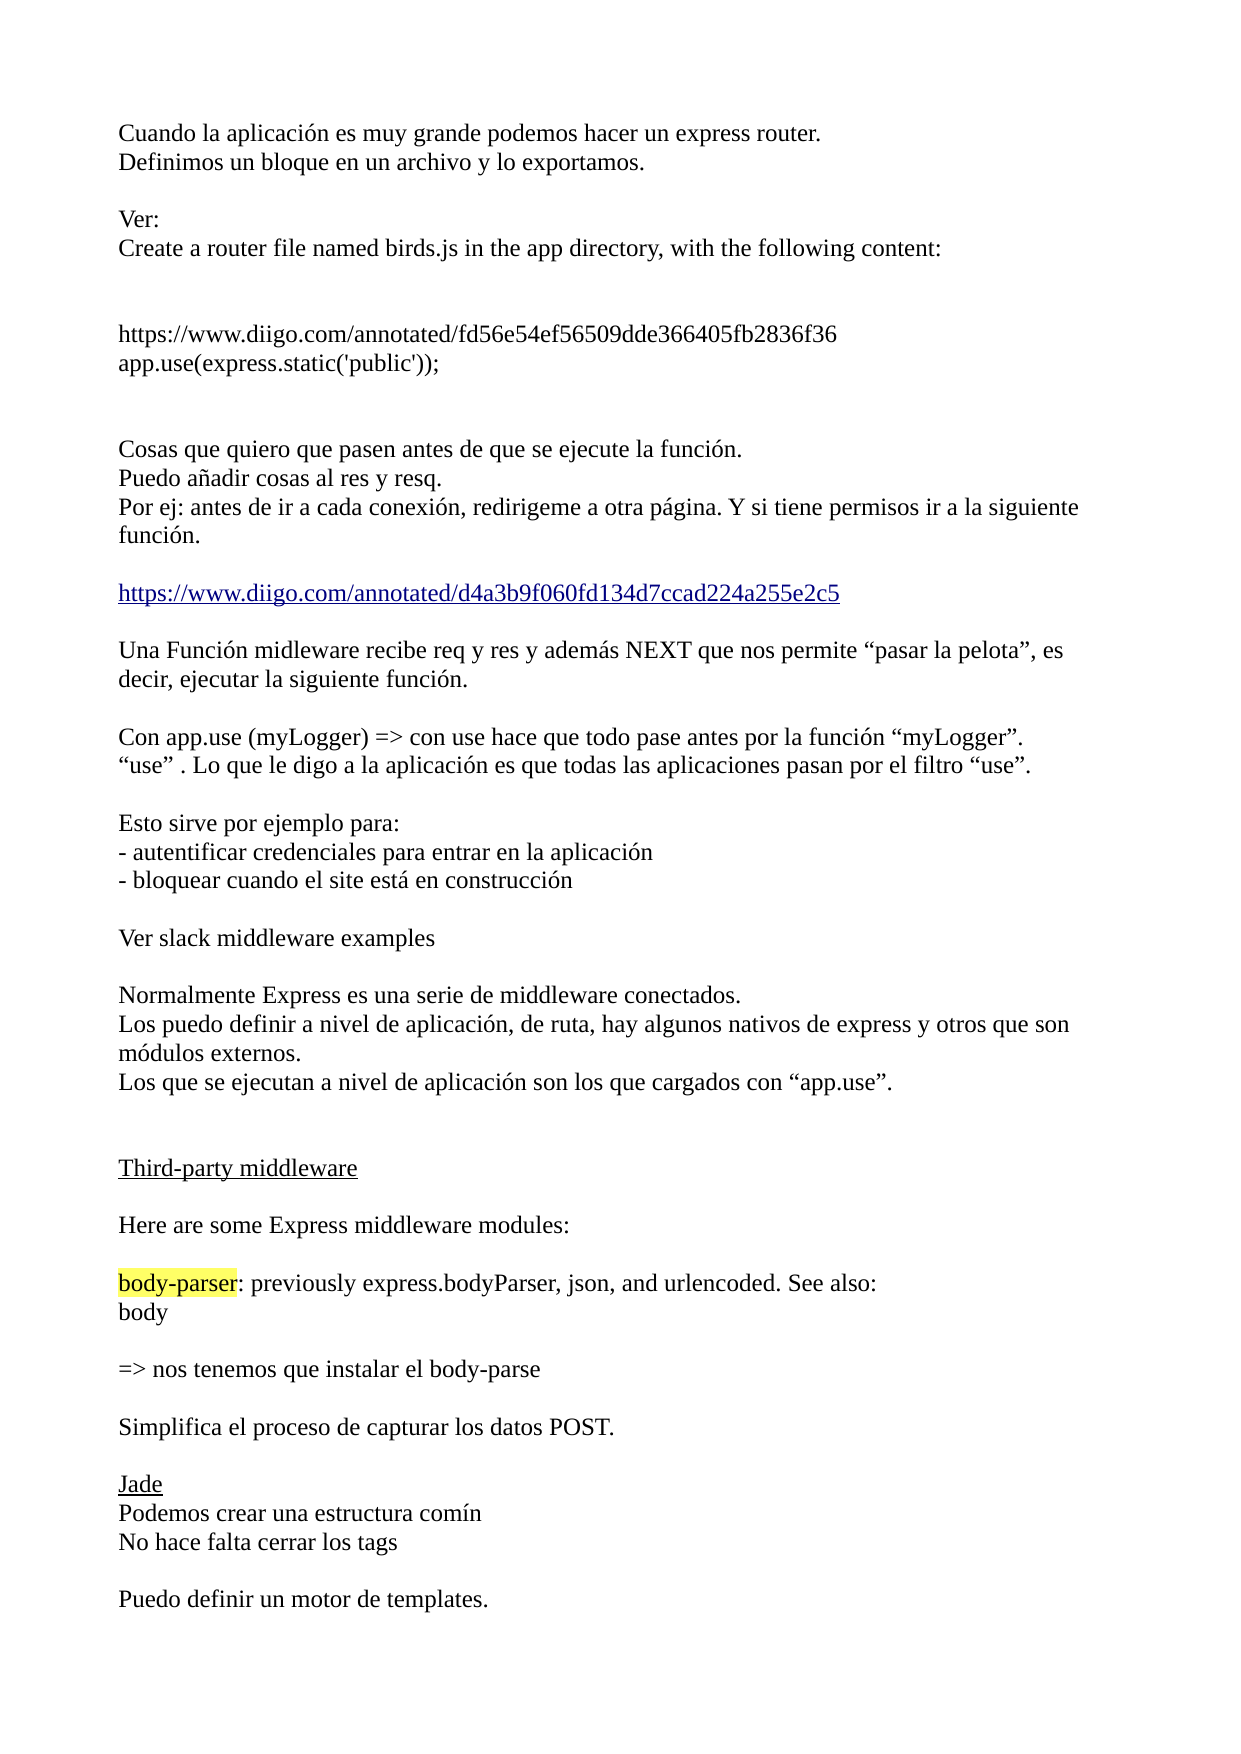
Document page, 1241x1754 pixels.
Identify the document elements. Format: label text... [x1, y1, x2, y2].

text Una Función midleware recibe req y res y además NEXT que nos permite “pasar la pelota”, es decir, ejecutar la siguiente función. [118, 636, 1122, 693]
text Normalmente Express es una serie de middleware conectados. [118, 981, 1122, 1009]
text Podemos crear una estructura comín [118, 1498, 1122, 1527]
text app.use(express.static('public')); [118, 348, 1122, 377]
text Here are some Express middleware modules: [118, 1211, 1122, 1239]
text Simplifica el proceso de capturar los datos POST. [118, 1412, 1122, 1441]
text - bloquear cuando el site está en construcción [118, 866, 1122, 894]
text “use” . Lo que le digo a la aplicación es que todas las aplicaciones pasan por el filtro “use”. [118, 751, 1122, 779]
text Puedo añadir cosas al res y resq. [118, 463, 1122, 492]
text Los puedo definir a nivel de aplicación, de ruta, hay algunos nativos de express y otros que son módulos externos. [118, 1009, 1122, 1067]
text Ver: [118, 204, 1122, 233]
text Por ej: antes de ir a cada conexión, redirigeme a otra página. Y si tiene permisos ir a la siguiente función. [118, 492, 1122, 549]
text Puedo definir un motor de templates. [118, 1584, 1122, 1613]
text Con app.use (myLogger) => con use hace que todo pase antes por la función “myLogger”. [118, 722, 1122, 751]
text Cosas que quiero que pasen antes de que se ejecute la función. [118, 434, 1122, 463]
text https://www.diigo.com/annotated/fd56e54ef56509dde366405fb2836f36 [118, 319, 1122, 348]
text Cuando la aplicación es muy grande podemos hacer un express router. [118, 118, 1122, 147]
text No hace falta cerrar los tags [118, 1527, 1122, 1556]
text Esto sirve por ejemplo para: [118, 808, 1122, 837]
text Jade [118, 1469, 1122, 1498]
text Create a router file named birds.js in the app directory, with the following content: [118, 233, 1122, 262]
text Ver slack middleware examples [118, 923, 1122, 952]
text => nos tenemos que instalar el body-parse [118, 1354, 1122, 1383]
text body-parser: previously express.bodyParser, json, and urlencoded. See also: [118, 1268, 1122, 1297]
text Los que se ejecutan a nivel de aplicación son los que cargados con “app.use”. [118, 1067, 1122, 1096]
text Definimos un bloque en un archivo y lo exportamos. [118, 147, 1122, 176]
text Third-party middleware [118, 1153, 1122, 1182]
text body [118, 1297, 1122, 1326]
text https://www.diigo.com/annotated/d4a3b9f060fd134d7ccad224a255e2c5 [118, 578, 1122, 607]
text - autentificar credenciales para entrar en la aplicación [118, 837, 1122, 866]
